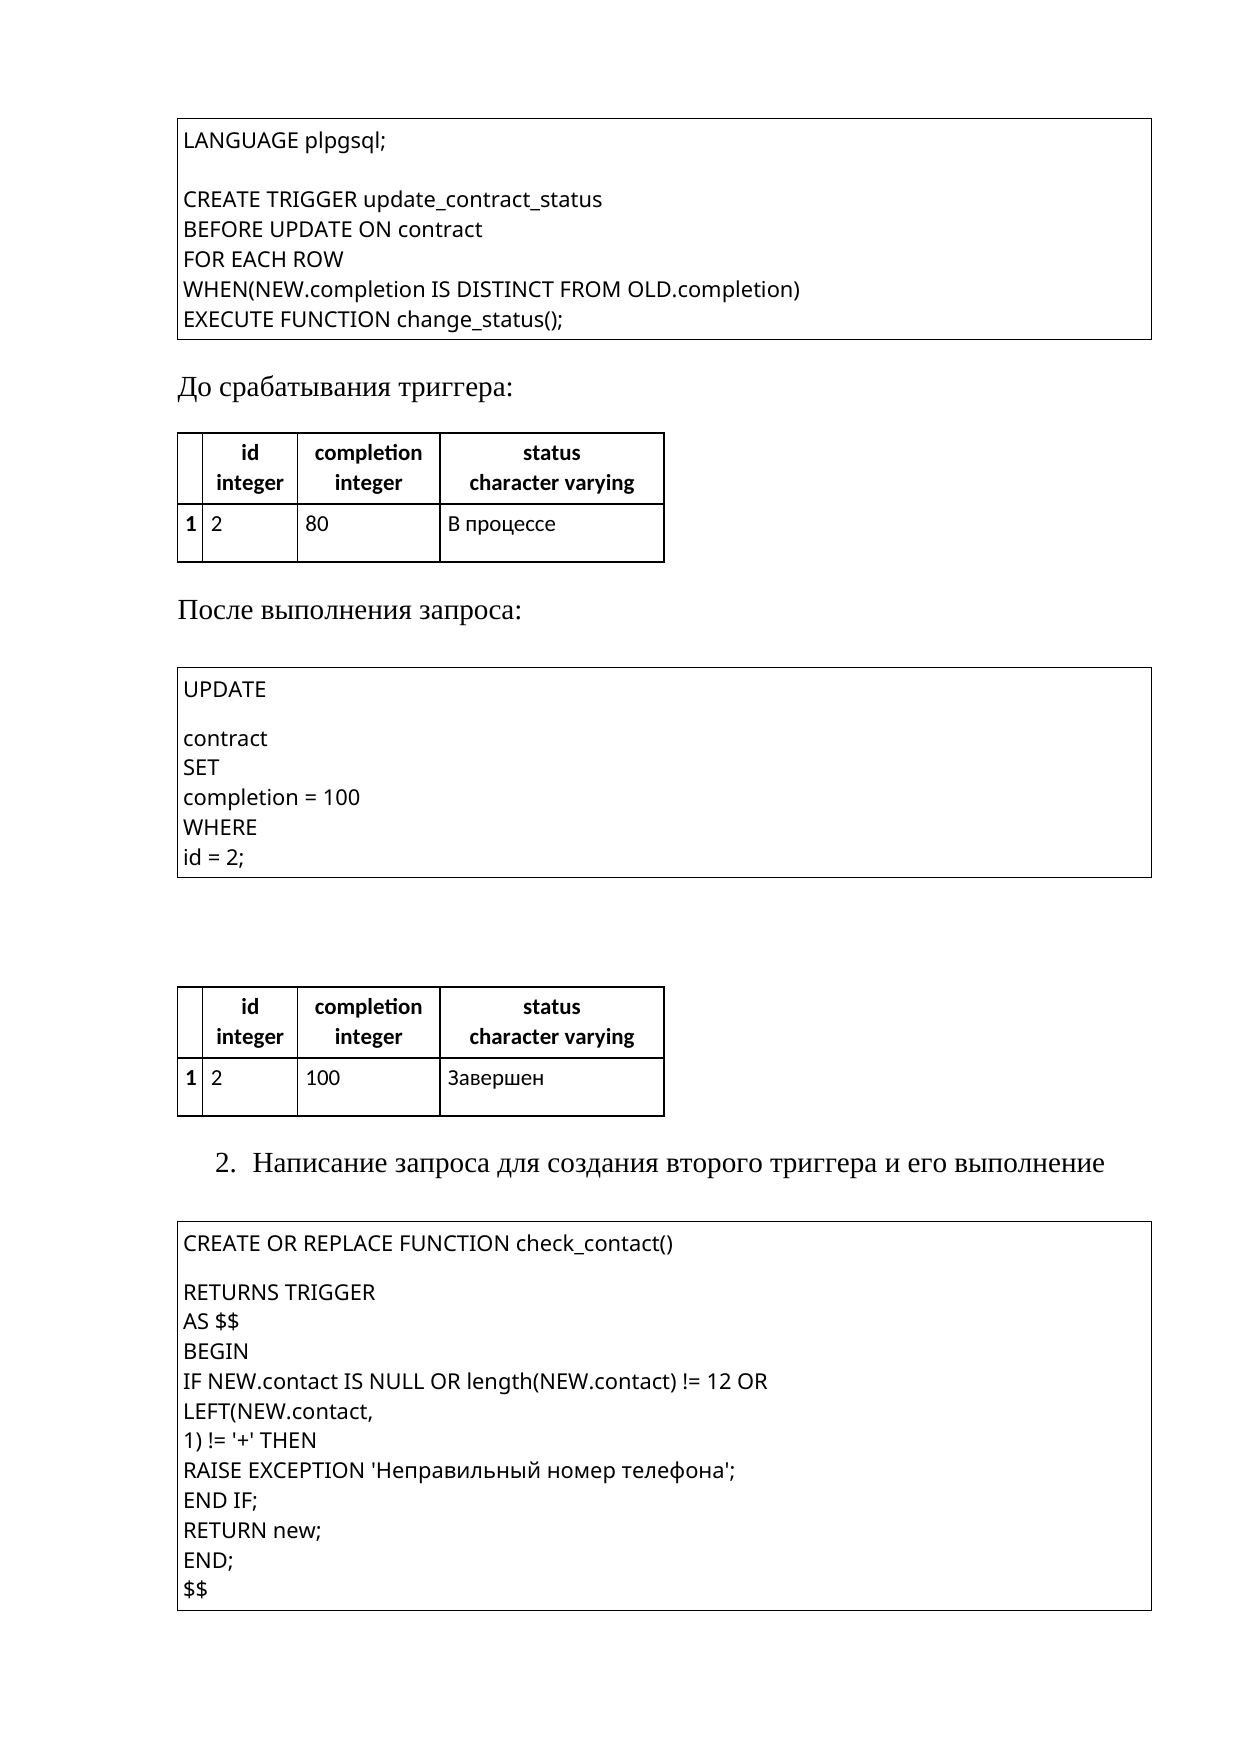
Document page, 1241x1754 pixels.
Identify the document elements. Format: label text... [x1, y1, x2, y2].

table_header id integer [203, 988, 297, 1057]
table_cell 1 [178, 1059, 202, 1115]
text После выполнения запроса: [177, 592, 1152, 625]
table_header [178, 434, 202, 503]
table_header LANGUAGE plpgsql; CREATE TRIGGER update_contract_status BEFORE UPDATE ON contract FOR EACH ROW WHEN(NEW.completion IS DISTINCT FROM OLD.completion) EXECUTE FUNCTION change_status(); [178, 119, 1151, 339]
table_cell 1 [178, 505, 202, 561]
table_cell 2 [203, 1059, 297, 1115]
table_header UPDATE contract SET completion = 100 WHERE id = 2; [178, 668, 1151, 877]
table_header completion integer [298, 988, 439, 1057]
table_cell 80 [298, 505, 439, 561]
text До срабатывания триггера: [177, 369, 1152, 403]
table_cell 100 [298, 1059, 439, 1115]
list Написание запроса для создания второго триггера и его выполнение [215, 1146, 1152, 1179]
table_cell В процессе [441, 505, 663, 561]
table_header id integer [203, 434, 297, 503]
table_header completion integer [298, 434, 439, 503]
table_header [178, 988, 202, 1057]
table_header status character varying [441, 434, 663, 503]
table_header status character varying [441, 988, 663, 1057]
table_cell 2 [203, 505, 297, 561]
table_header CREATE OR REPLACE FUNCTION check_contact() RETURNS TRIGGER AS $$ BEGIN IF NEW.contact IS NULL OR length(NEW.contact) != 12 OR LEFT(NEW.contact, 1) != '+' THEN RAISE EXCEPTION 'Неправильный номер телефона'; END IF; RETURN new; END; $$ [178, 1222, 1151, 1610]
table_cell Завершен [441, 1059, 663, 1115]
